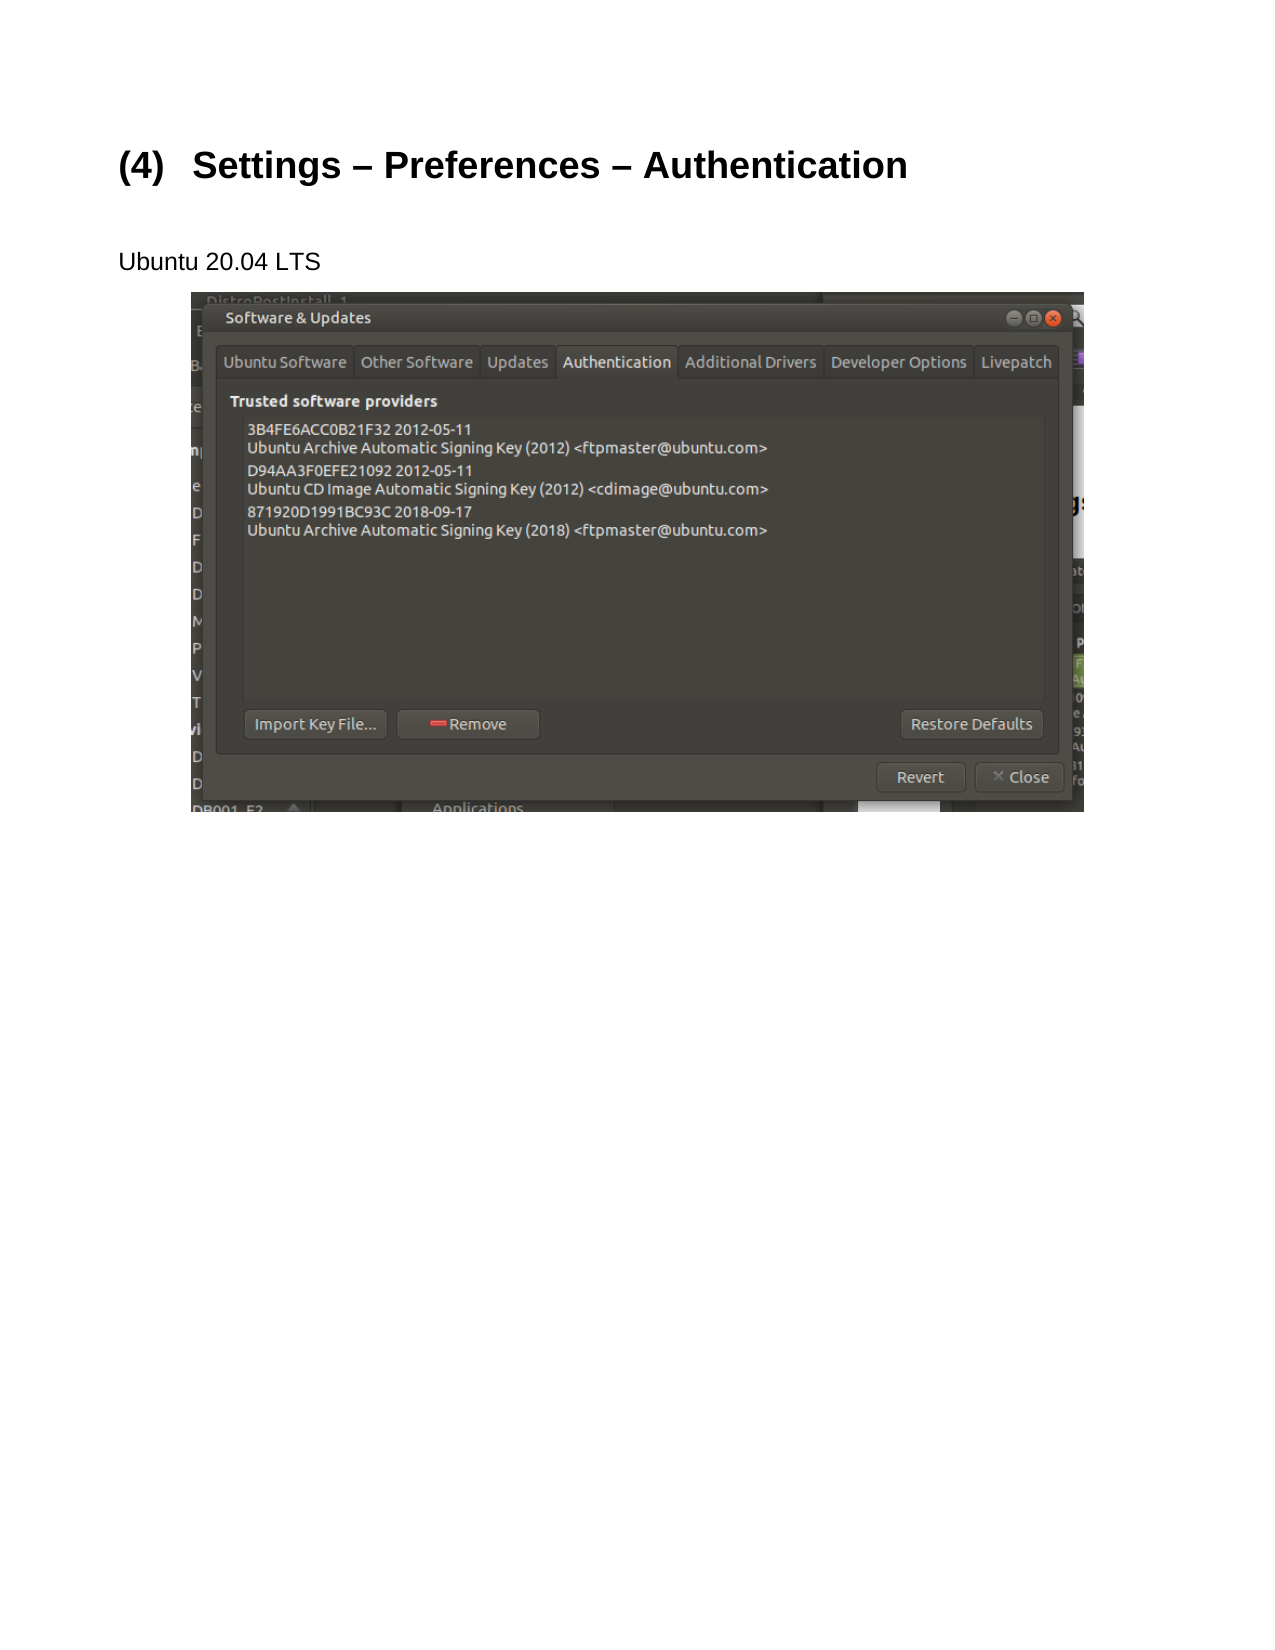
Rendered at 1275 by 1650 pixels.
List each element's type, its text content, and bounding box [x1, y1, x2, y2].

picture [191, 292, 1084, 812]
text Ubuntu 20.04 LTS [118, 247, 1157, 276]
subtitle Settings – Preferences – Authentication [118, 143, 1157, 187]
